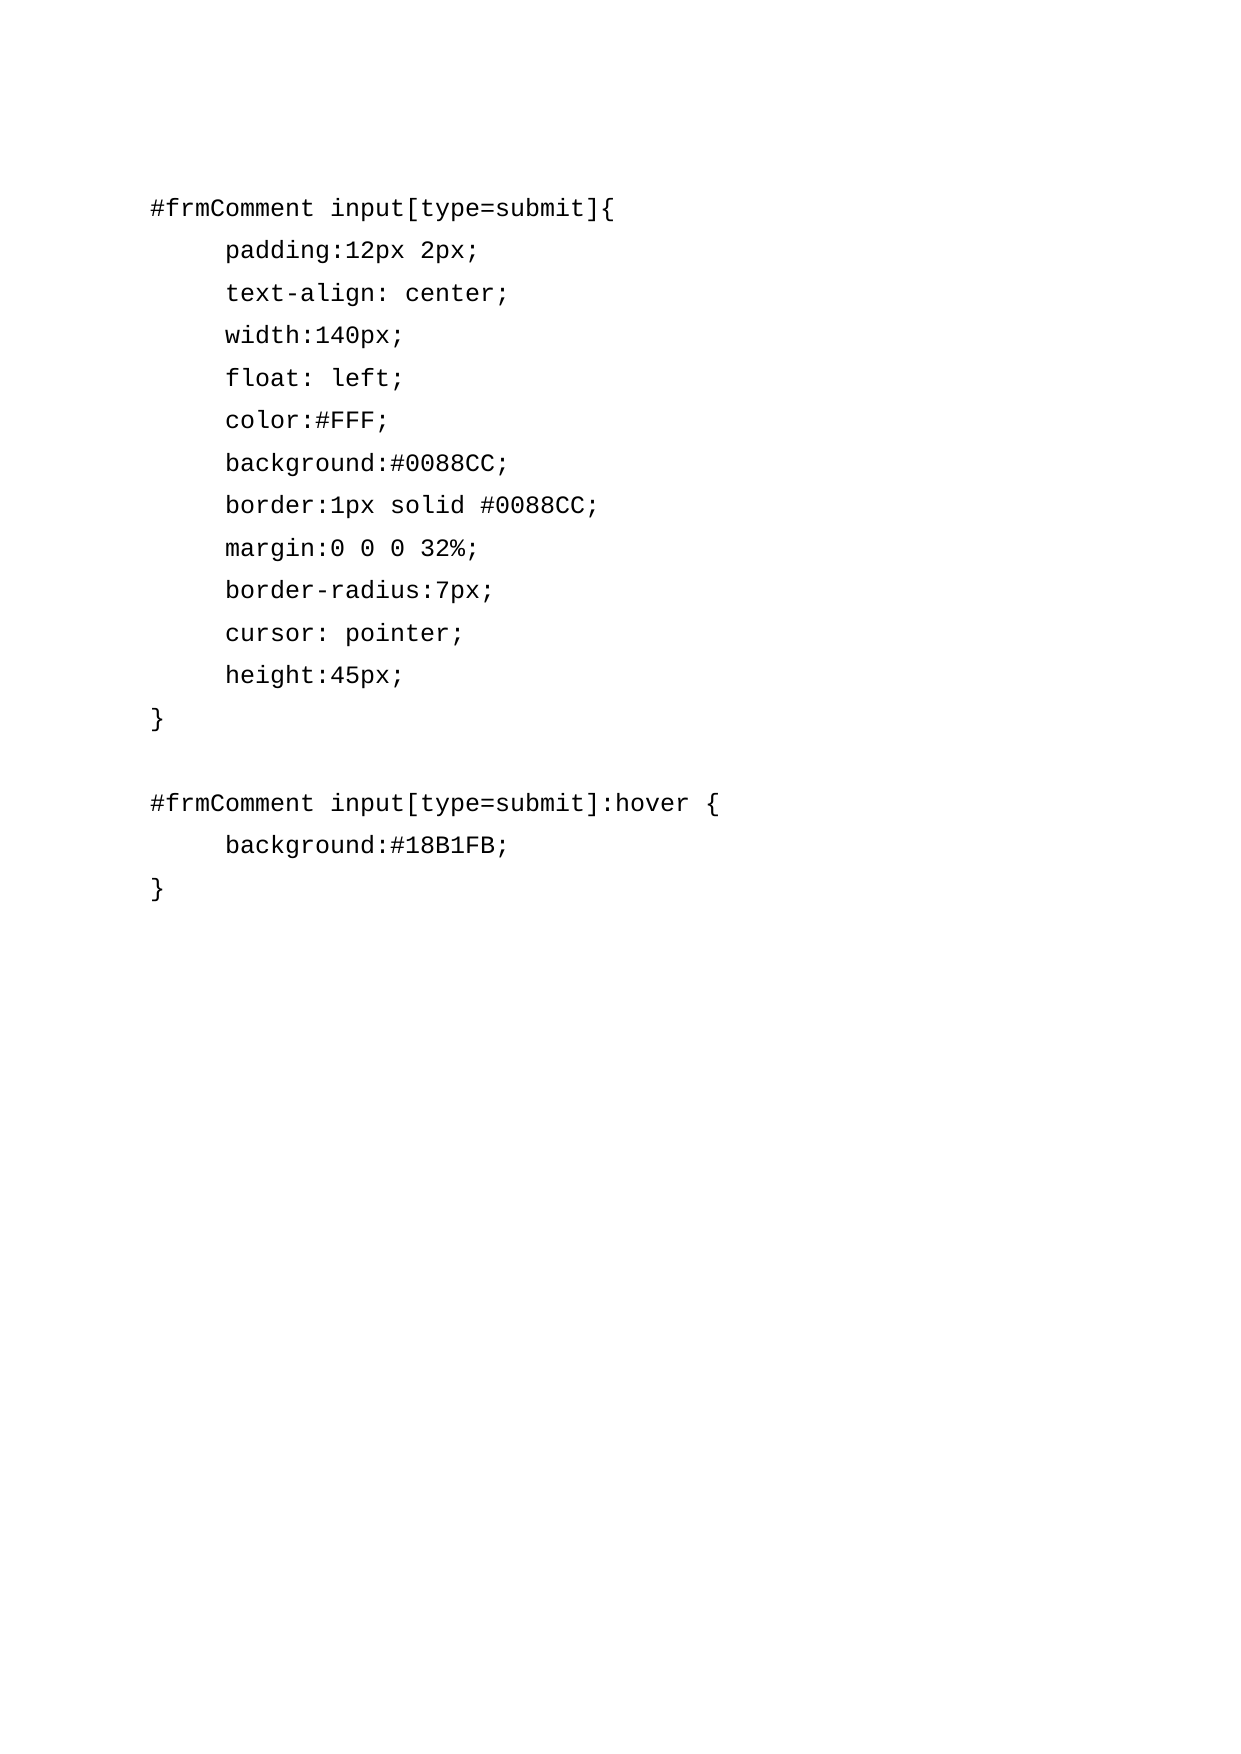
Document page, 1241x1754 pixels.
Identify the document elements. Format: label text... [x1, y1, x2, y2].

text #frmComment input[type=submit]{ [150, 196, 1090, 224]
text padding:12px 2px; [150, 238, 1090, 266]
text height:45px; [150, 663, 1090, 691]
text float: left; [150, 366, 1090, 394]
text #frmComment input[type=submit]:hover { [150, 791, 1090, 819]
text } [150, 876, 1090, 904]
text margin:0 0 0 32%; [150, 536, 1090, 564]
text } [150, 706, 1090, 734]
text cursor: pointer; [150, 621, 1090, 649]
text width:140px; [150, 323, 1090, 351]
text background:#0088CC; [150, 451, 1090, 479]
text color:#FFF; [150, 408, 1090, 436]
text border:1px solid #0088CC; [150, 493, 1090, 521]
text text-align: center; [150, 281, 1090, 309]
text background:#18B1FB; [150, 833, 1090, 861]
text border-radius:7px; [150, 578, 1090, 606]
